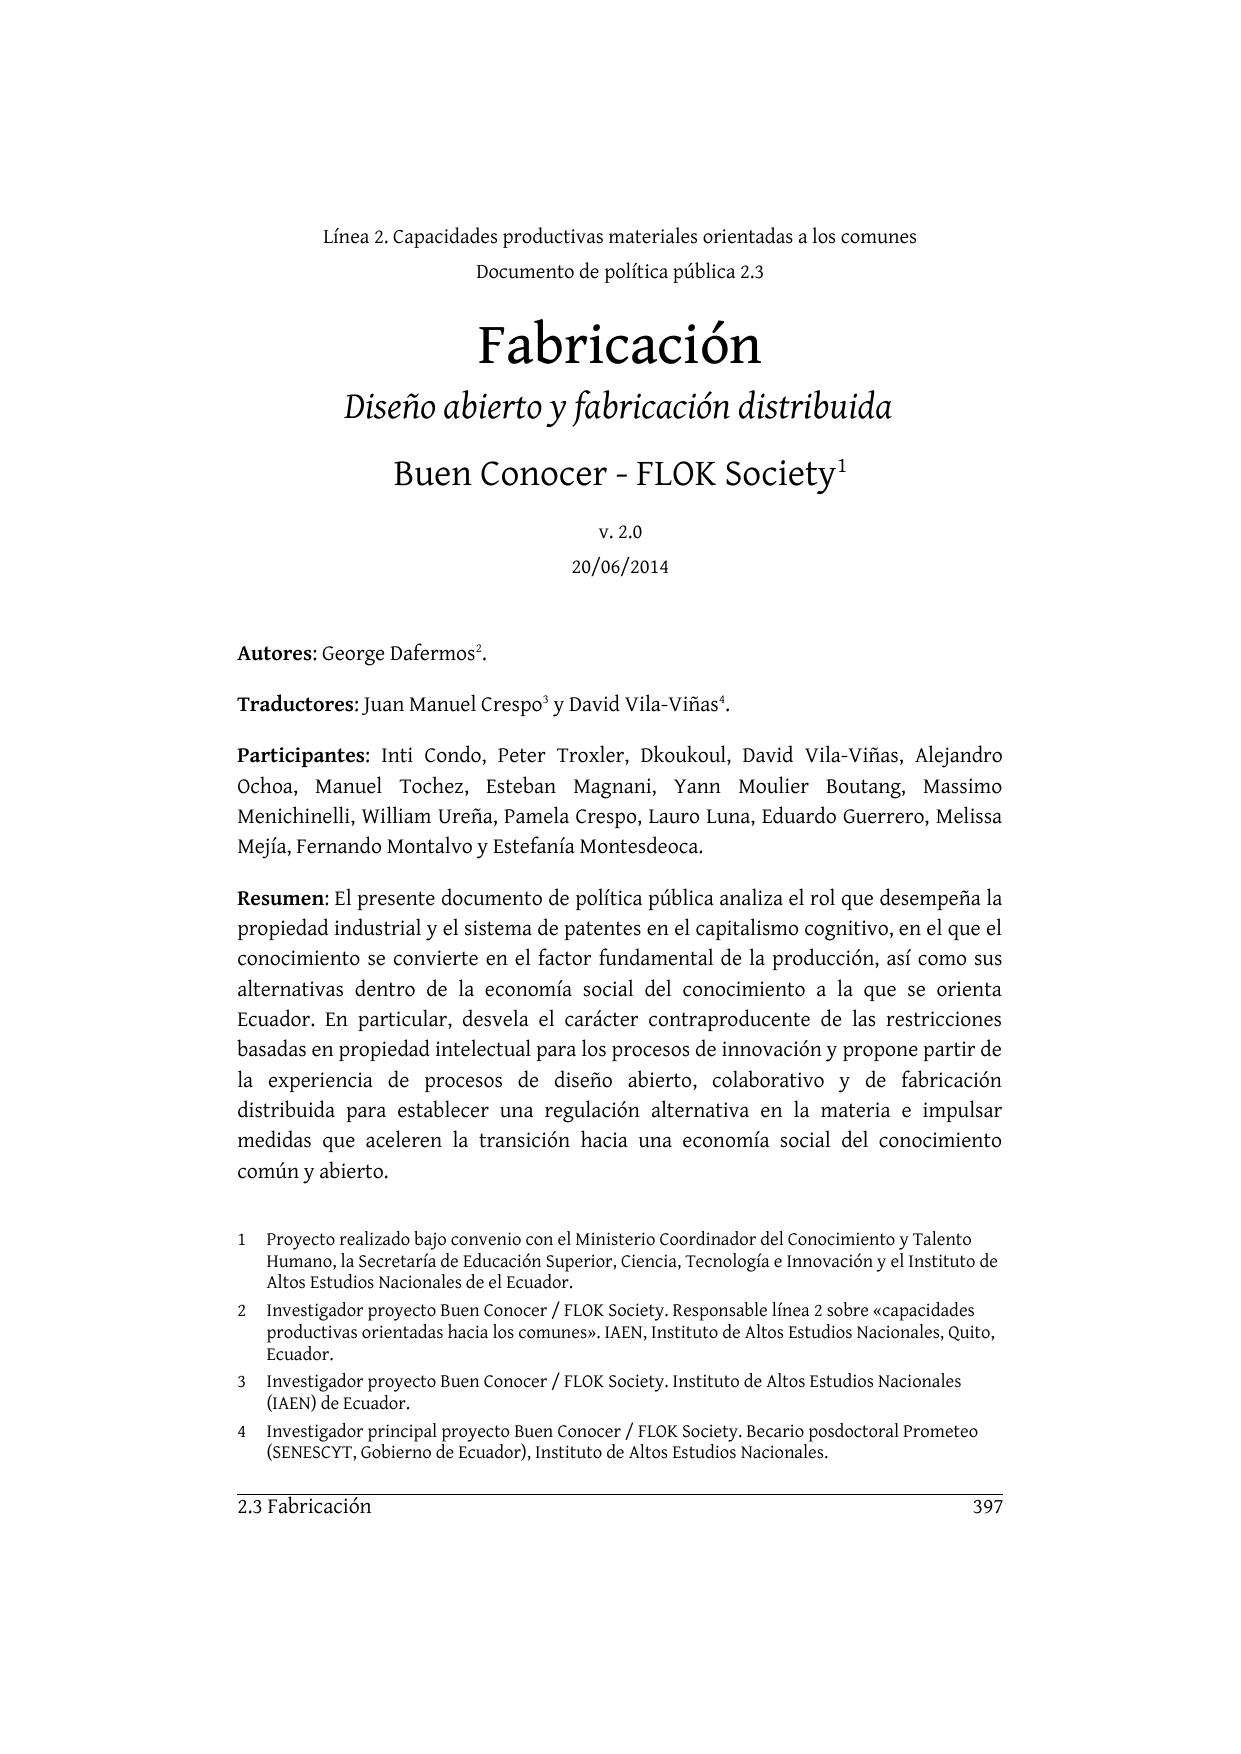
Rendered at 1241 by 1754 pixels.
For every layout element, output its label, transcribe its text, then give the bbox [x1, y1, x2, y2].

text v. 2.0 [237, 520, 1003, 544]
text Investigador proyecto Buen Conocer / FLOK Society. Instituto de Altos Estudios Nacionales (IAEN) de Ecuador. [237, 1371, 1003, 1414]
text Investigador proyecto Buen Conocer / FLOK Society. Responsable línea 2 sobre «capacidades productivas orientadas hacia los comunes». IAEN, Instituto de Altos Estudios Nacionales, Quito, Ecuador. [237, 1300, 1003, 1365]
text Traductores: Juan Manuel Crespo y David Vila-Viñas. [237, 692, 1003, 718]
text Proyecto realizado bajo convenio con el Ministerio Coordinador del Conocimiento y Talento Humano, la Secretaría de Educación Superior, Ciencia, Tecnología e Innovación y el Instituto de Altos Estudios Nacionales de el Ecuador. [237, 1229, 1003, 1294]
text Documento de política pública 2.3 [237, 260, 1003, 284]
text Buen Conocer - FLOK Society [297, 453, 943, 496]
text Investigador principal proyecto Buen Conocer / FLOK Society. Becario posdoctoral Prometeo (SENESCYT, Gobierno de Ecuador), Instituto de Altos Estudios Nacionales. [237, 1421, 1003, 1464]
text Línea 2. Capacidades productivas materiales orientadas a los comunes [237, 225, 1003, 249]
text Resumen: El presente documento de política pública analiza el rol que desempeña la propiedad industrial y el sistema de patentes en el capitalismo cognitivo, en el que el conocimiento se convierte en el factor fundamental de la producción, así como sus alternativas dentro de la economía social del conocimiento a la que se orienta Ecuador. En particular, desvela el carácter contraproducente de las restricciones basadas en propiedad intelectual para los procesos de innovación y propone partir de la experiencia de procesos de diseño abierto, colaborativo y de fabricación distribuida para establecer una regulación alternativa en la materia e impulsar medidas que aceleren la transición hacia una economía social del conocimiento común y abierto. [237, 886, 1003, 1184]
subtitle Diseño abierto y fabricación distribuida [297, 386, 943, 429]
text Autores: George Dafermos. [237, 641, 1003, 666]
text 20/06/2014 [237, 555, 1003, 579]
text Participantes: Inti Condo, Peter Troxler, Dkoukoul, David Vila-Viñas, Alejandro Ochoa, Manuel Tochez, Esteban Magnani, Yann Moulier Boutang, Massimo Menichinelli, William Ureña, Pamela Crespo, Lauro Luna, Eduardo Guerrero, Melissa Mejía, Fernando Montalvo y Estefanía Montesdeoca. [237, 744, 1003, 860]
title Fabricación [282, 312, 958, 380]
